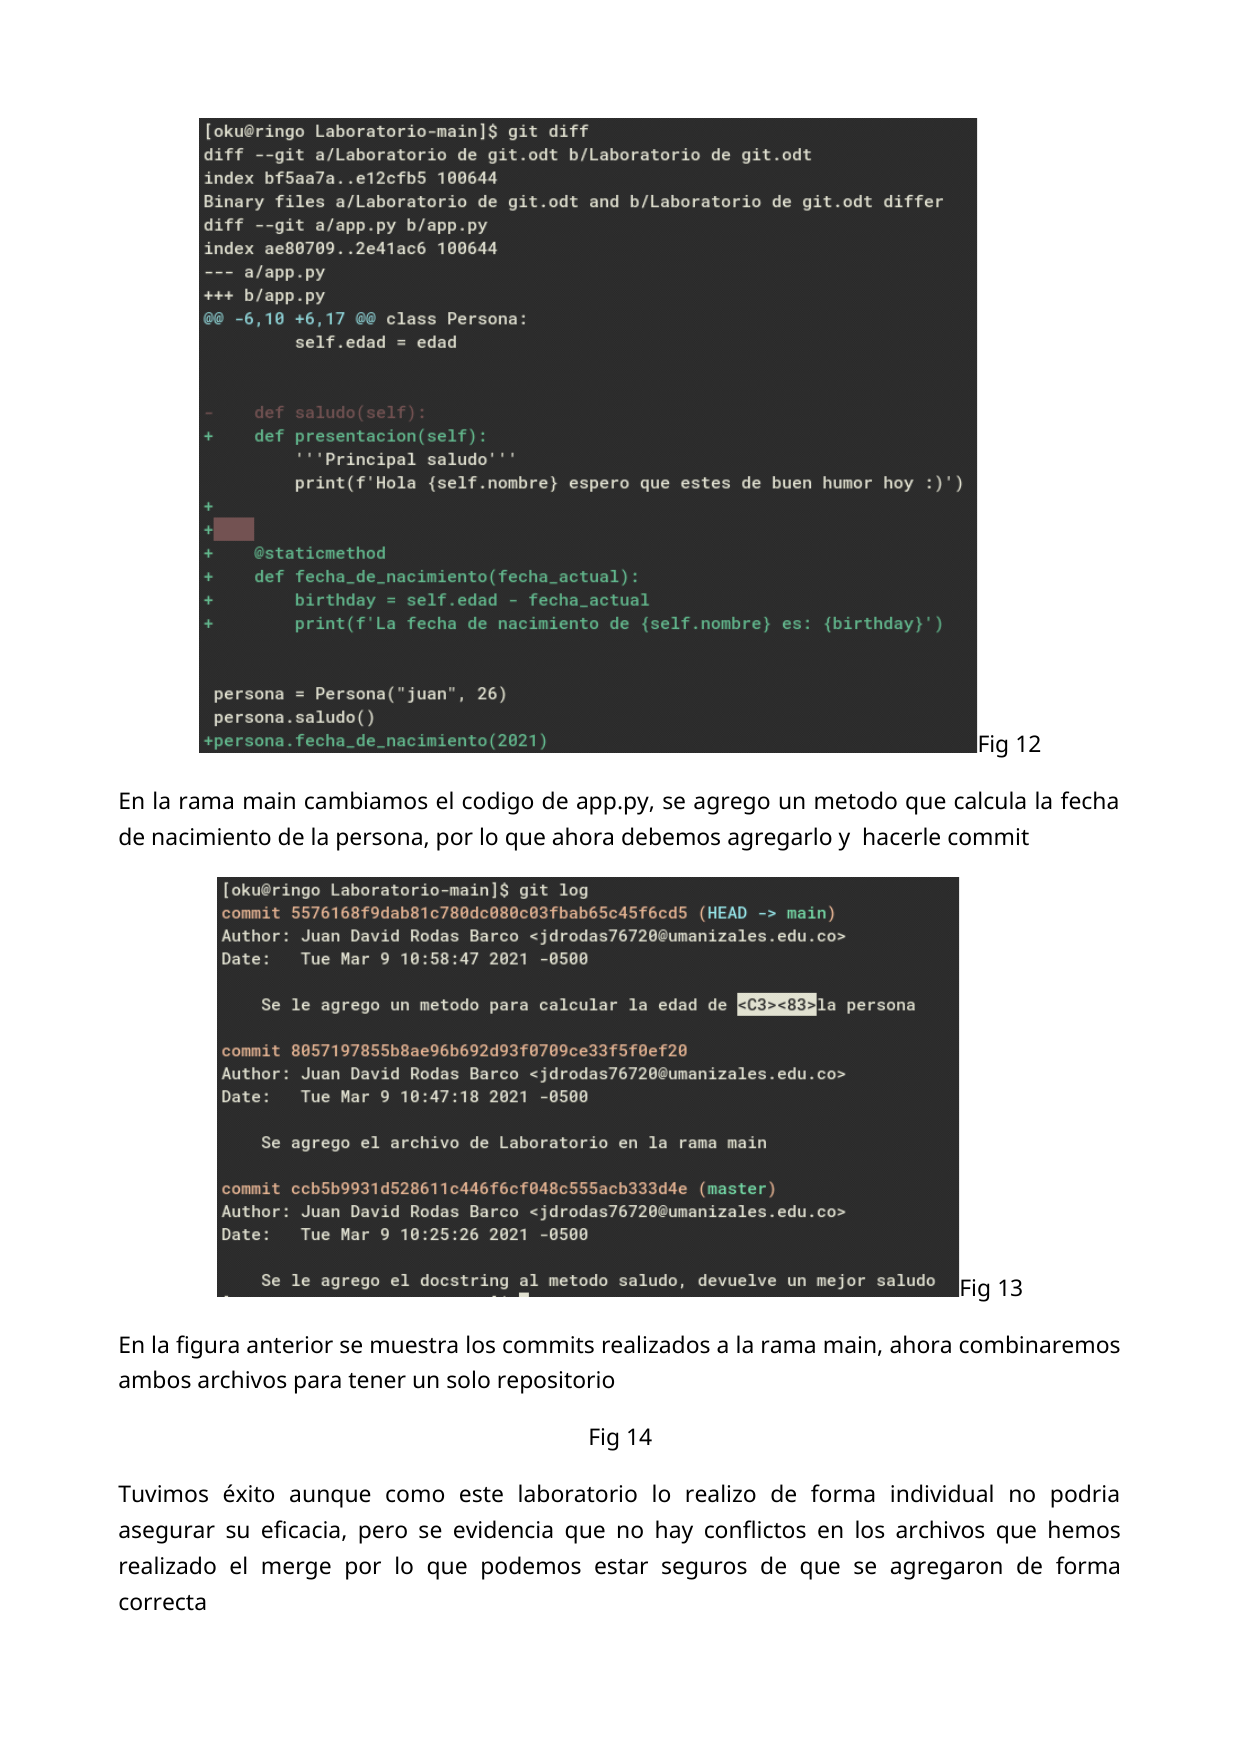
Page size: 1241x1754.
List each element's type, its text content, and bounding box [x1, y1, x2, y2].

text En la rama main cambiamos el codigo de app.py, se agrego un metodo que calcula la fecha de nacimiento de la persona, por lo que ahora debemos agregarlo y hacerle commit [118, 785, 1122, 852]
text Fig 14 [118, 1421, 1122, 1452]
text En la figura anterior se muestra los commits realizados a la rama main, ahora combinaremos ambos archivos para tener un solo repositorio [118, 1328, 1122, 1396]
text Fig 12 [118, 118, 1122, 759]
text Fig 13 [118, 877, 1122, 1303]
text Tuvimos éxito aunque como este laboratorio lo realizo de forma individual no podria asegurar su eficacia, pero se evidencia que no hay conflictos en los archivos que hemos realizado el merge por lo que podemos estar seguros de que se agregaron de forma correcta [118, 1478, 1122, 1617]
